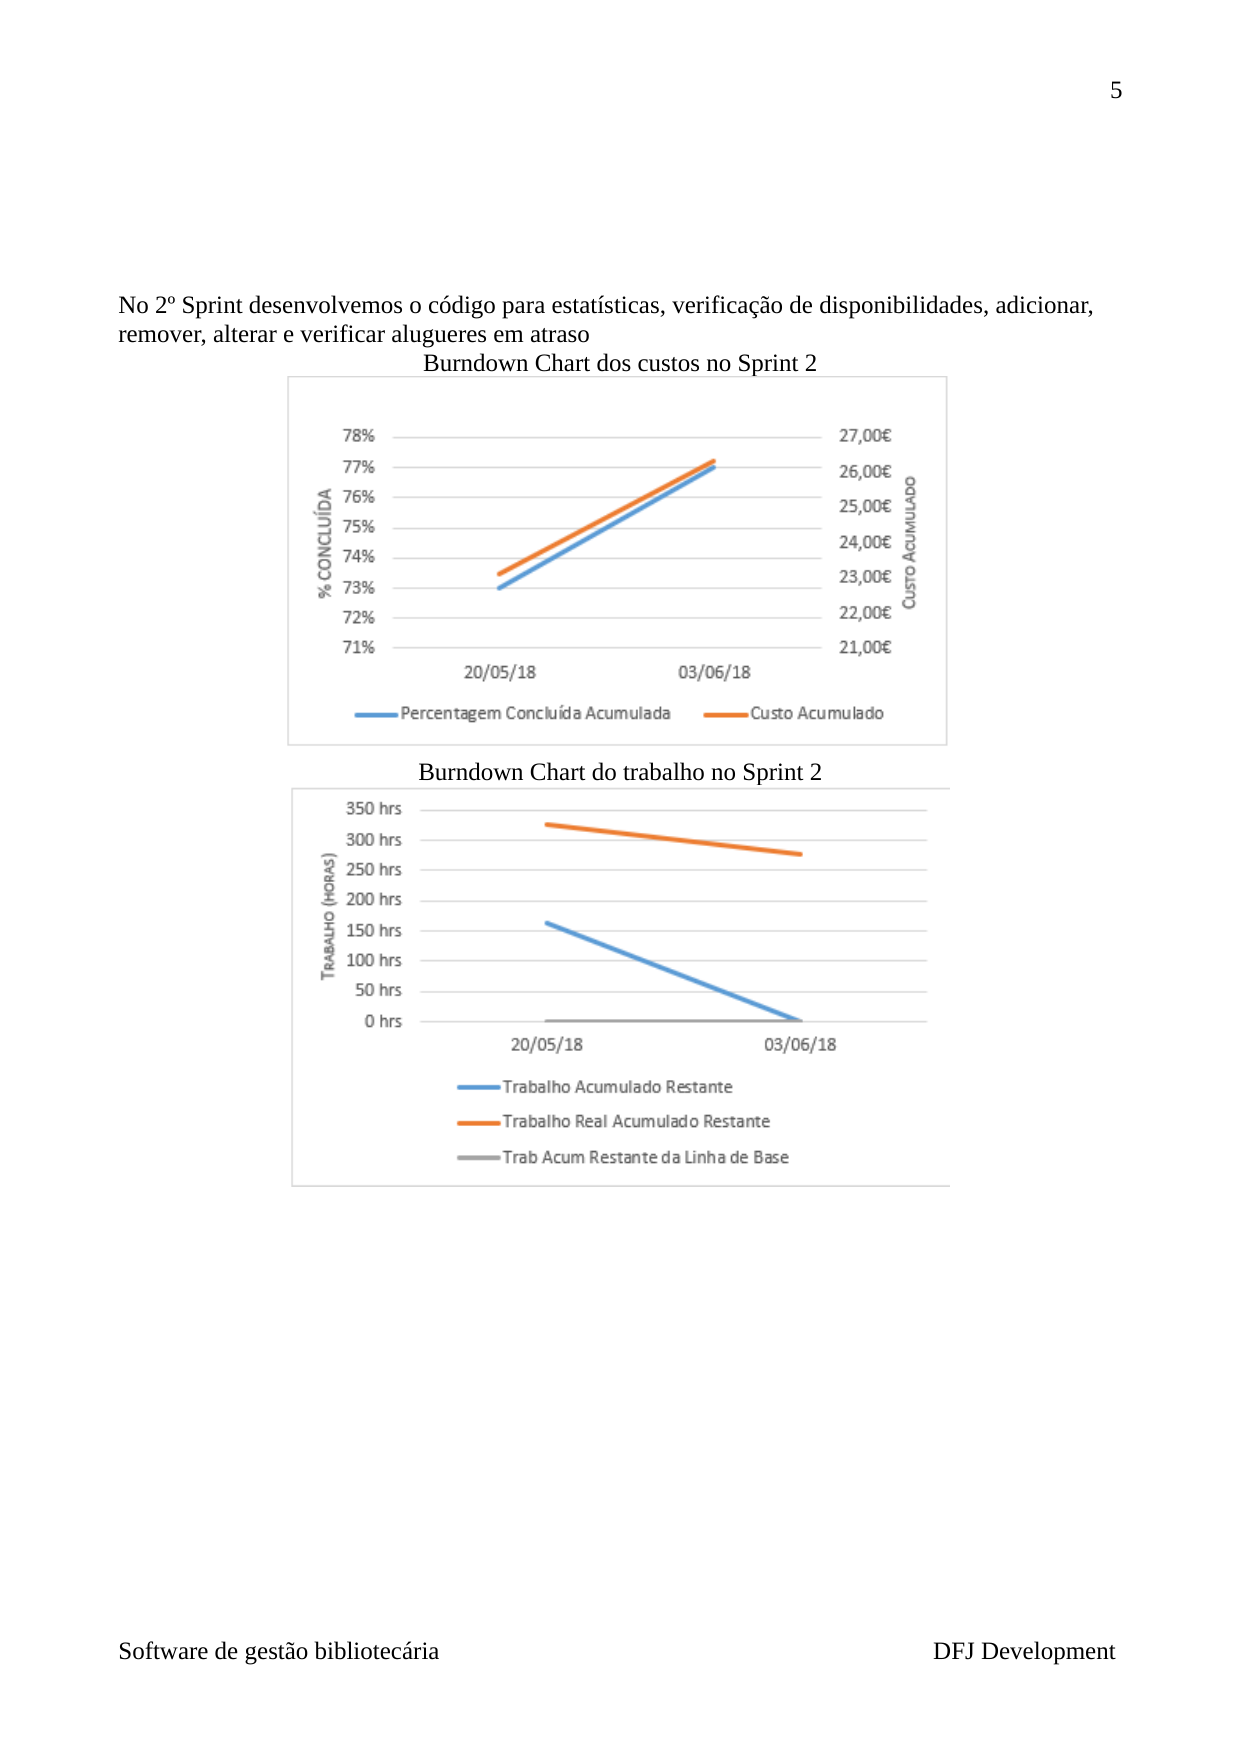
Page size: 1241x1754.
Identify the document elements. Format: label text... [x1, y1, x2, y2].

text No 2º Sprint desenvolvemos o código para estatísticas, verificação de disponibilidades, adicionar, remover, alterar e verificar alugueres em atraso [118, 291, 1122, 348]
text Burndown Chart do trabalho no Sprint 2 [118, 757, 1122, 785]
text Burndown Chart dos custos no Sprint 2 [118, 348, 1122, 377]
